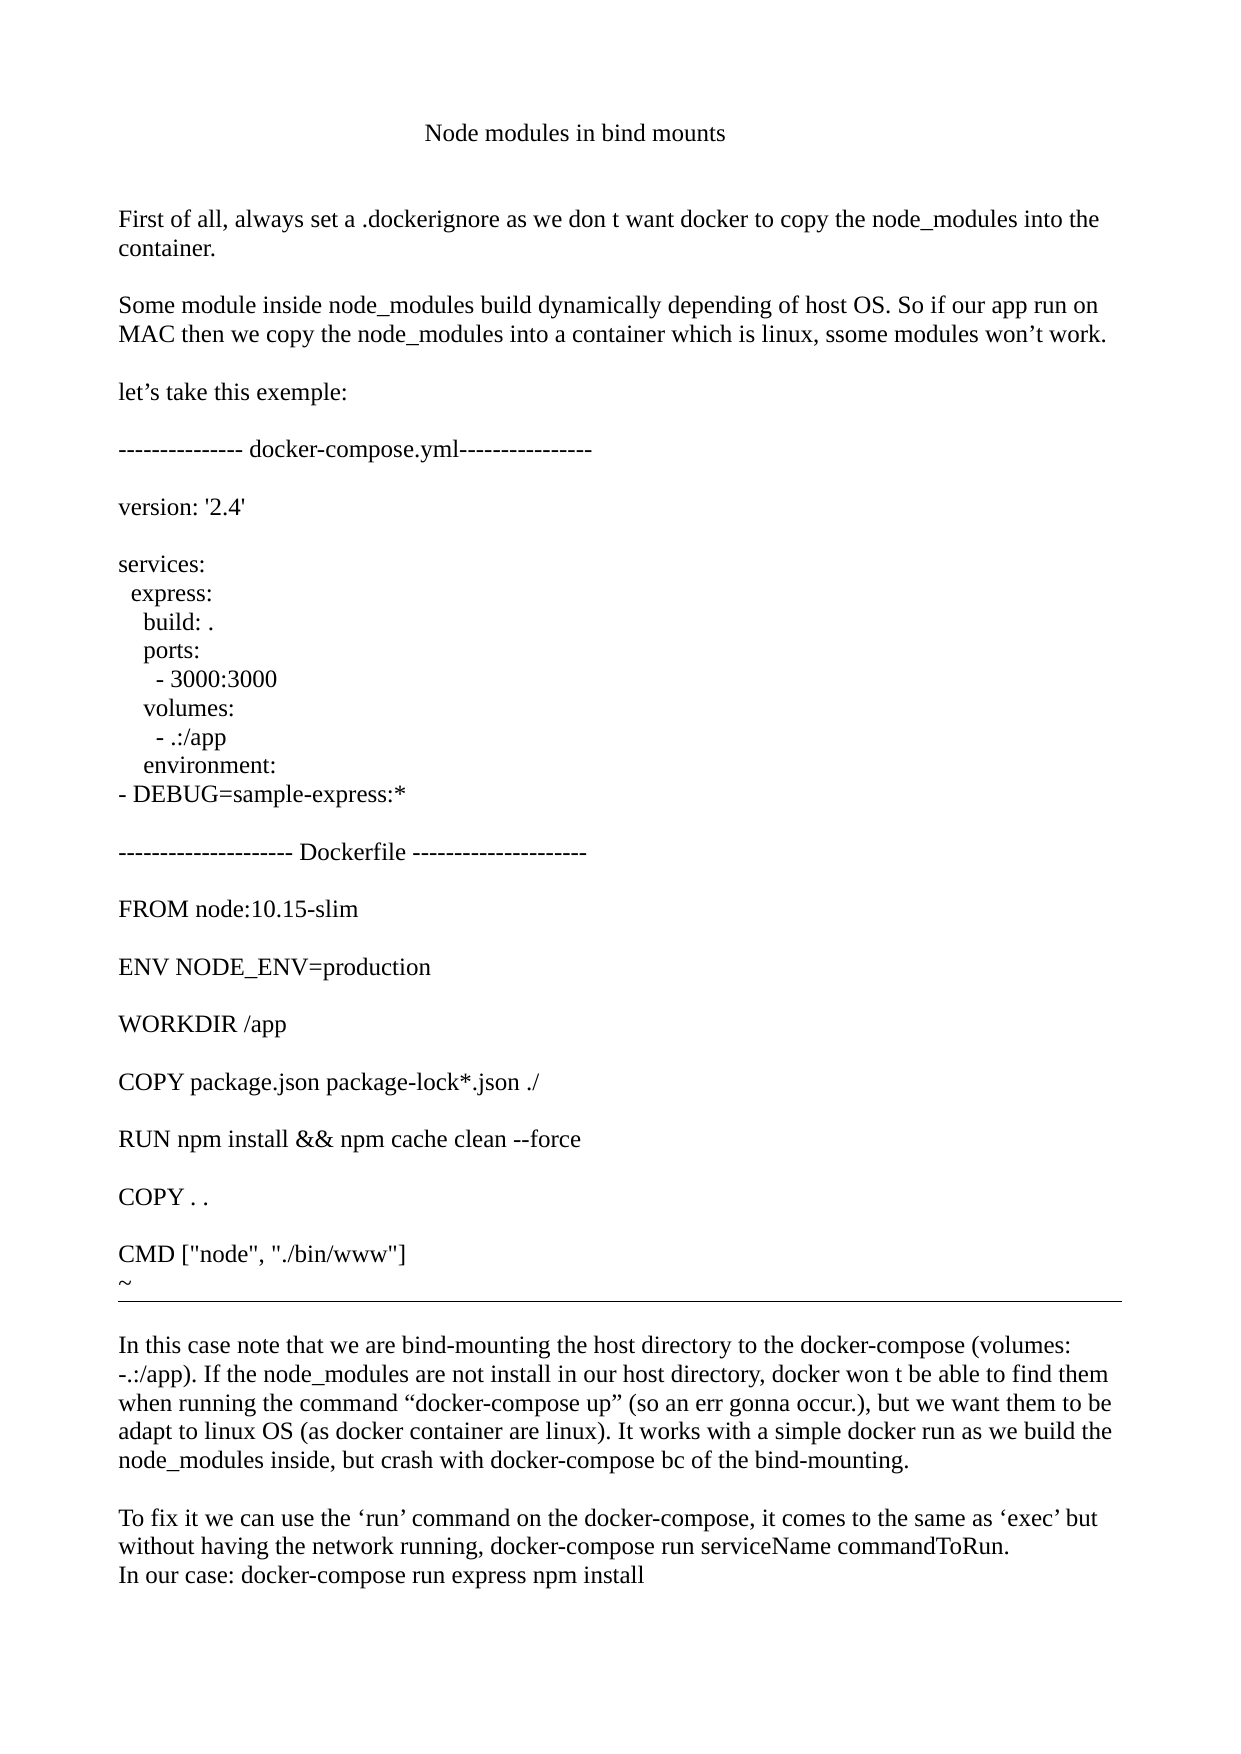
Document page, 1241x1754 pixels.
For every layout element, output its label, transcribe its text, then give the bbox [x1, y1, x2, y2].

text In this case note that we are bind-mounting the host directory to the docker-compose (volumes: -.:/app). If the node_modules are not install in our host directory, docker won t be able to find them when running the command “docker-compose up” (so an err gonna occur.), but we want them to be adapt to linux OS (as docker container are linux). It works with a simple docker run as we build the node_modules inside, but crash with docker-compose bc of the bind-mounting. [118, 1330, 1122, 1474]
text In our case: docker-compose run express npm install [118, 1560, 1122, 1589]
text COPY . . [118, 1182, 1122, 1211]
text let’s take this exemple: [118, 377, 1122, 406]
text WORKDIR /app [118, 1009, 1122, 1038]
text - DEBUG=sample-express:* [118, 779, 1122, 808]
text services: [118, 549, 1122, 578]
text - .:/app [118, 722, 1122, 751]
text - 3000:3000 [118, 664, 1122, 693]
text RUN npm install && npm cache clean --force [118, 1124, 1122, 1153]
text --------------------- Dockerfile --------------------- [118, 837, 1122, 866]
text ports: [118, 636, 1122, 664]
text FROM node:10.15-slim [118, 894, 1122, 923]
text To fix it we can use the ‘run’ command on the docker-compose, it comes to the same as ‘exec’ but without having the network running, docker-compose run serviceName commandToRun. [118, 1503, 1122, 1560]
text version: '2.4' [118, 492, 1122, 521]
text --------------- docker-compose.yml---------------- [118, 434, 1122, 463]
text volumes: [118, 693, 1122, 722]
text Some module inside node_modules build dynamically depending of host OS. So if our app run on MAC then we copy the node_modules into a container which is linux, ssome modules won’t work. [118, 291, 1122, 348]
text express: [118, 578, 1122, 607]
text COPY package.json package-lock*.json ./ [118, 1067, 1122, 1096]
text ~ [118, 1268, 1122, 1301]
text Node modules in bind mounts [118, 118, 1122, 147]
text First of all, always set a .dockerignore as we don t want docker to copy the node_modules into the container. [118, 204, 1122, 262]
text environment: [118, 751, 1122, 779]
text build: . [118, 607, 1122, 636]
text ENV NODE_ENV=production [118, 952, 1122, 981]
text CMD ["node", "./bin/www"] [118, 1239, 1122, 1268]
